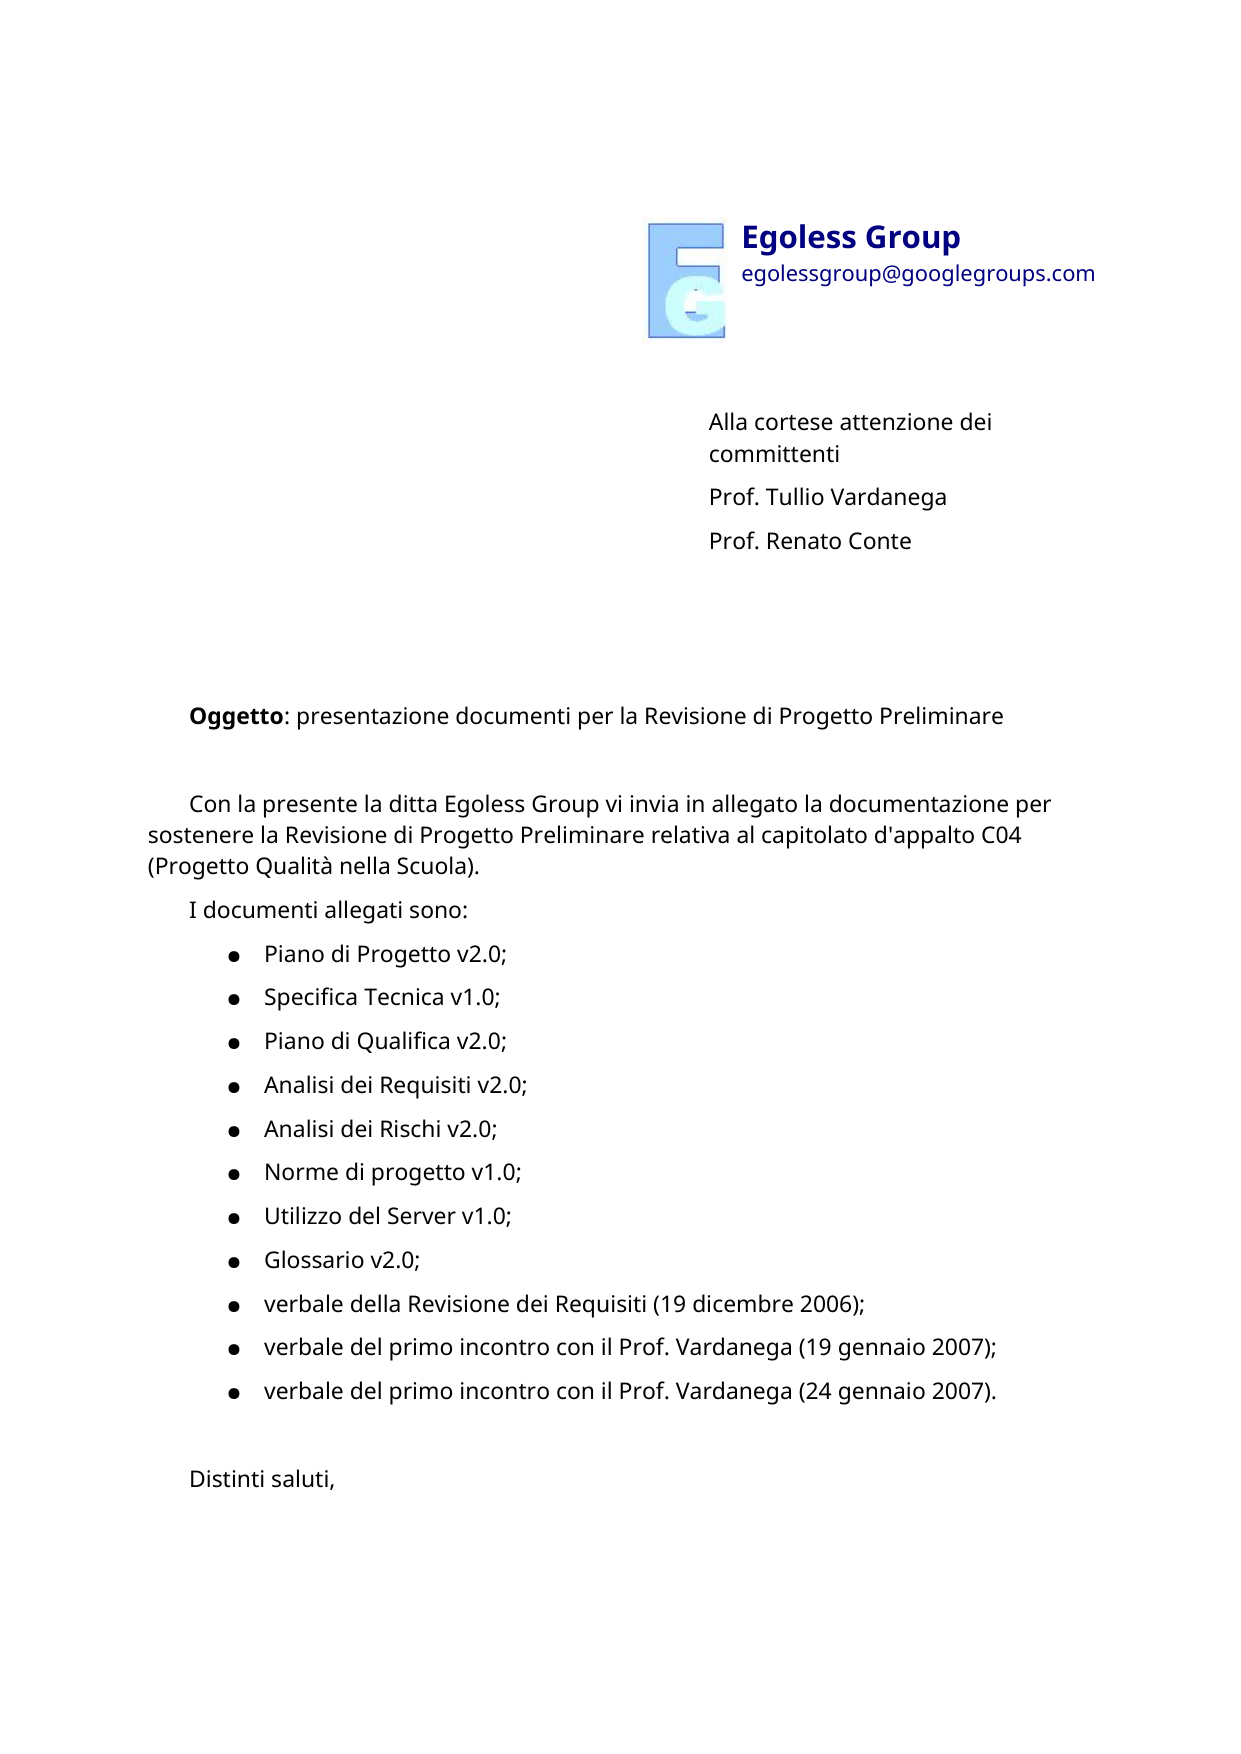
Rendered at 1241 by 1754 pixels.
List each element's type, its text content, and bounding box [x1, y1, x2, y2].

list Norme di progetto v1.0; [185, 1156, 1122, 1187]
list Analisi dei Requisiti v2.0; [185, 1069, 1122, 1100]
list verbale del primo incontro con il Prof. Vardanega (19 gennaio 2007); [185, 1331, 1122, 1362]
list Piano di Progetto v2.0; [185, 937, 1122, 969]
text Oggetto: presentazione documenti per la Revisione di Progetto Preliminare [148, 700, 1122, 731]
list Glossario v2.0; [185, 1244, 1122, 1275]
text Distinti saluti, [148, 1462, 1122, 1494]
text Prof. Renato Conte [709, 525, 1122, 556]
list verbale della Revisione dei Requisiti (19 dicembre 2006); [185, 1287, 1122, 1319]
table_header Egoless Group egolessgroup@googlegroups.com [735, 209, 1122, 378]
list Analisi dei Rischi v2.0; [185, 1112, 1122, 1144]
picture [642, 217, 733, 346]
list Specifica Tecnica v1.0; [185, 981, 1122, 1012]
list Utilizzo del Server v1.0; [185, 1200, 1122, 1231]
text Con la presente la ditta Egoless Group vi invia in allegato la documentazione per sostenere la Revisione di Progetto Preliminare relativa al capitolato d'appalto C04 (Progetto Qualità nella Scuola). [148, 787, 1122, 881]
text Alla cortese attenzione dei committenti [709, 406, 1122, 469]
list verbale del primo incontro con il Prof. Vardanega (24 gennaio 2007). [185, 1375, 1122, 1406]
list Piano di Qualifica v2.0; [185, 1025, 1122, 1056]
table_header [118, 209, 735, 378]
text Prof. Tullio Vardanega [709, 481, 1122, 512]
text I documenti allegati sono: [148, 894, 1122, 925]
